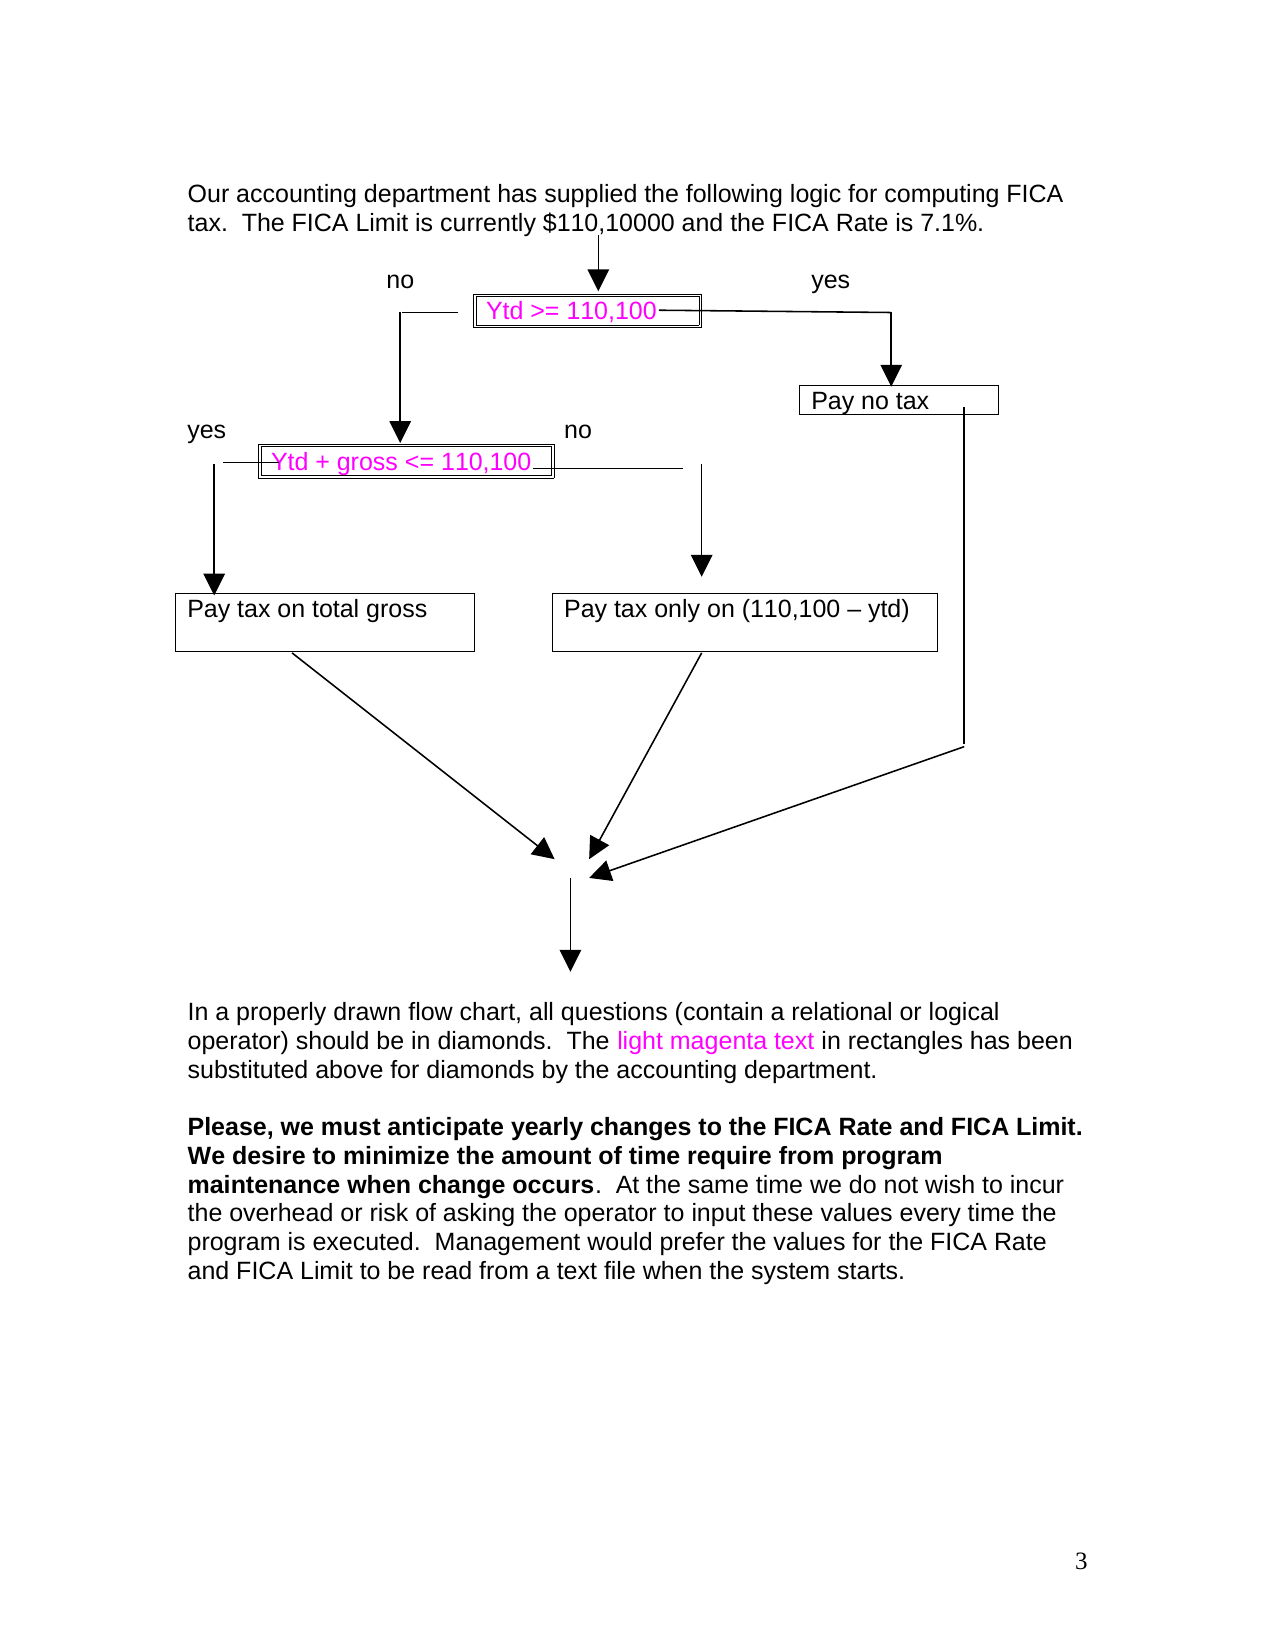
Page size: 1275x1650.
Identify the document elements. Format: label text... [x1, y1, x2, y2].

table_cell [176, 738, 259, 767]
table_cell [937, 825, 999, 853]
table_cell [475, 882, 553, 911]
table_cell [553, 356, 700, 384]
table_cell [475, 853, 553, 882]
table_cell [700, 968, 800, 997]
table_cell [700, 564, 800, 592]
table_cell [375, 738, 434, 767]
table_cell [800, 294, 899, 325]
table_cell [900, 265, 999, 294]
text Our accounting department has supplied the following logic for computing FICA tax. The FICA Limit is currently $110,10000 and the FICA Rate is 7.1%. [187, 179, 1087, 236]
table_cell [176, 710, 259, 738]
table_cell [475, 825, 536, 853]
table_cell [215, 506, 259, 535]
table_cell [375, 968, 474, 997]
table_cell [937, 940, 999, 968]
table_cell [375, 796, 474, 824]
table_cell [553, 385, 700, 414]
table_cell [176, 767, 259, 796]
table_cell [999, 414, 1103, 444]
table_cell [999, 506, 1103, 535]
table_header [700, 236, 800, 265]
table_cell [688, 660, 700, 681]
table_cell [999, 265, 1103, 294]
table_cell [965, 593, 999, 651]
table_cell [440, 767, 474, 794]
table_cell [999, 853, 1103, 882]
table_cell [800, 911, 937, 939]
table_cell [375, 825, 474, 853]
table_cell [937, 651, 963, 681]
table_cell [553, 328, 700, 356]
table_cell [475, 593, 552, 651]
table_cell [553, 475, 700, 506]
table_cell [215, 535, 259, 564]
table_cell no [375, 265, 474, 294]
table_cell [965, 444, 999, 475]
table_cell [260, 652, 325, 681]
table_cell [475, 265, 593, 294]
table_cell [937, 796, 999, 824]
table_cell [965, 651, 999, 681]
table_cell [800, 968, 937, 997]
table_cell [475, 328, 553, 356]
table_cell [475, 940, 553, 968]
table_cell [553, 796, 622, 824]
table_cell [553, 681, 684, 709]
table_cell [475, 535, 553, 564]
table_cell [553, 652, 700, 681]
table_cell [800, 535, 937, 564]
table_cell [176, 911, 259, 939]
table_cell [700, 940, 800, 968]
table_cell [700, 853, 800, 882]
table_cell [553, 738, 653, 767]
table_cell [702, 294, 800, 310]
table_cell [900, 325, 999, 356]
table_cell [294, 652, 375, 681]
table_cell [176, 444, 258, 475]
table_cell [331, 681, 375, 709]
table_cell [375, 681, 474, 709]
table_cell [611, 853, 700, 882]
table_cell [800, 767, 900, 796]
table_cell [999, 294, 1103, 325]
table_cell [260, 564, 375, 592]
table_cell [700, 414, 800, 444]
table_cell [912, 758, 937, 767]
table_cell [260, 265, 375, 294]
table_cell [375, 385, 399, 414]
table_cell [999, 444, 1103, 475]
table_cell [700, 882, 800, 911]
table_cell [176, 825, 259, 853]
table_header [999, 236, 1103, 265]
table_cell [215, 564, 259, 592]
table_cell [375, 767, 471, 796]
table_cell [260, 414, 375, 444]
table_cell [800, 652, 937, 681]
table_header [900, 236, 999, 265]
table_cell [999, 911, 1103, 939]
table_cell [571, 940, 700, 968]
table_cell [553, 825, 606, 853]
table_cell [700, 825, 800, 853]
table_cell [800, 796, 937, 824]
table_cell [260, 356, 375, 384]
table_header [375, 236, 474, 265]
table_cell [937, 882, 999, 911]
table_cell [514, 825, 553, 853]
table_cell [800, 475, 937, 506]
table_cell [999, 564, 1103, 592]
table_cell [999, 882, 1103, 911]
table_cell [999, 535, 1103, 564]
table_cell [375, 414, 400, 444]
table_cell [600, 825, 700, 853]
table_cell [571, 882, 700, 911]
table_cell [403, 738, 474, 767]
table_header [800, 236, 899, 265]
table_cell [475, 651, 553, 681]
table_cell [176, 681, 259, 709]
text Please, we must anticipate yearly changes to the FICA Rate and FICA Limit. We desire to minimize the amount of time require from program maintenance when change occurs. At the same time we do not wish to incur the overhead or risk of asking the operator to input these values every time the program is executed. Management would prefer the values for the FICA Rate and FICA Limit to be read from a text file when the system starts. [187, 1112, 1087, 1284]
table_cell [999, 940, 1103, 968]
table_cell [892, 325, 899, 356]
table_cell [475, 564, 553, 592]
table_header [599, 236, 700, 265]
table_cell [800, 710, 937, 738]
table_cell [937, 968, 999, 997]
table_cell [375, 325, 399, 356]
table_cell [375, 294, 473, 325]
table_cell [937, 444, 963, 475]
table_cell [260, 710, 375, 738]
table_cell [260, 796, 375, 824]
table_cell [702, 312, 800, 325]
table_cell [937, 506, 963, 535]
table_cell [176, 475, 213, 506]
table_cell [553, 882, 570, 911]
table_cell [260, 506, 375, 535]
table_cell [700, 356, 800, 384]
table_cell [375, 710, 474, 738]
table_cell [475, 911, 553, 939]
table_header [176, 236, 259, 265]
table_cell [937, 535, 963, 564]
table_cell [401, 414, 474, 444]
table_cell [749, 806, 800, 824]
table_cell [829, 767, 937, 796]
text In a properly drawn flow chart, all questions (contain a relational or logical operator) should be in diamonds. The light magenta text in rectangles has been substituted above for diamonds by the accounting department. [187, 997, 1087, 1083]
table_cell [401, 385, 474, 414]
table_cell [475, 479, 553, 506]
table_cell [894, 374, 899, 384]
table_cell [260, 825, 375, 853]
table_cell [375, 564, 474, 592]
table_cell [800, 738, 937, 767]
table_cell [937, 415, 963, 444]
table_cell [260, 385, 375, 414]
table_cell [937, 911, 999, 939]
table_cell [260, 479, 375, 506]
table_cell [938, 593, 963, 651]
table_cell [800, 415, 937, 444]
table_header [260, 236, 375, 265]
table_cell Ytd + gross <= 110,100 [262, 447, 551, 475]
table_cell [475, 710, 553, 738]
table_cell [937, 475, 963, 506]
table_cell [260, 294, 375, 325]
table_cell [800, 444, 937, 475]
table_cell [475, 799, 507, 824]
table_cell [999, 475, 1103, 506]
table_cell [553, 968, 700, 997]
table_cell [800, 882, 937, 911]
table_cell [700, 681, 800, 709]
table_cell Pay tax only on (110,100 – ytd) [553, 594, 937, 651]
table_cell [553, 535, 700, 564]
table_cell [937, 681, 963, 709]
table_cell [800, 506, 937, 535]
table_cell [700, 767, 800, 796]
table_cell [892, 356, 899, 364]
table_cell [375, 356, 399, 384]
table_cell [666, 841, 700, 853]
table_cell yes [800, 265, 899, 294]
table_cell [553, 911, 570, 939]
table_cell [999, 356, 1103, 384]
table_cell [375, 506, 474, 535]
table_cell [700, 825, 735, 837]
table_cell [475, 767, 553, 796]
table_cell [937, 564, 963, 592]
table_cell [375, 479, 474, 506]
table_cell [800, 564, 937, 592]
table_cell [477, 796, 553, 824]
table_cell [999, 651, 1103, 681]
table_cell [176, 385, 259, 414]
table_cell [937, 738, 999, 767]
table_cell [800, 796, 817, 802]
table_cell [937, 853, 999, 882]
table_header [475, 236, 593, 265]
table_cell [700, 911, 800, 939]
table_cell [475, 738, 553, 767]
table_cell [800, 825, 937, 853]
table_cell [999, 825, 1103, 853]
table_cell [700, 796, 800, 824]
table_cell [673, 681, 700, 709]
table_cell [965, 535, 999, 564]
table_cell [260, 853, 375, 882]
table_cell [999, 796, 1103, 824]
table_cell [999, 325, 1103, 356]
table_header [593, 236, 598, 265]
table_cell [593, 265, 700, 294]
table_cell [999, 767, 1103, 796]
table_cell [375, 853, 474, 882]
table_cell [475, 506, 553, 535]
table_cell [999, 738, 1103, 767]
table_cell [401, 325, 474, 356]
table_cell Pay no tax [800, 386, 998, 414]
table_cell [610, 796, 700, 824]
table_cell [260, 940, 375, 968]
table_cell [176, 325, 259, 356]
table_cell [937, 710, 963, 738]
table_cell [176, 535, 213, 564]
table_cell [176, 968, 259, 997]
table_cell [800, 325, 890, 356]
table_cell [401, 356, 474, 384]
table_cell yes [176, 414, 259, 444]
table_cell [700, 265, 800, 294]
table_cell [965, 475, 999, 506]
table_cell [553, 564, 700, 592]
table_cell [176, 506, 213, 535]
table_cell [375, 652, 474, 681]
table_cell [260, 681, 360, 709]
table_cell [375, 911, 474, 939]
table_cell [176, 265, 259, 294]
table_cell [571, 911, 700, 939]
table_cell [555, 444, 700, 475]
table_cell [260, 968, 375, 997]
table_cell [900, 294, 999, 325]
table_cell [176, 564, 213, 592]
table_cell [702, 506, 800, 535]
table_cell [700, 444, 800, 475]
table_cell [176, 940, 259, 968]
table_cell [176, 652, 259, 681]
table_cell [176, 294, 259, 325]
table_cell [700, 710, 800, 738]
table_cell [702, 475, 800, 506]
table_cell [800, 853, 937, 882]
table_cell [176, 853, 259, 882]
table_cell [375, 882, 474, 911]
table_cell [626, 767, 700, 796]
table_cell [965, 415, 999, 444]
table_cell [700, 325, 800, 356]
table_cell [900, 356, 999, 384]
table_cell [375, 720, 397, 738]
table_cell Pay tax on total gross [176, 594, 474, 651]
table_cell [999, 968, 1103, 997]
table_cell [999, 593, 1103, 651]
table_cell [553, 710, 669, 738]
table_cell [375, 535, 474, 564]
table_cell [260, 767, 375, 796]
table_cell [475, 968, 553, 997]
table_cell [260, 535, 375, 564]
table_cell [965, 681, 999, 709]
table_cell [176, 356, 259, 384]
table_cell [800, 356, 890, 384]
table_cell [700, 652, 800, 681]
table_cell [657, 710, 700, 738]
table_cell [800, 313, 890, 325]
table_cell [999, 385, 1103, 414]
table_cell [965, 564, 999, 592]
table_cell [999, 710, 1103, 738]
table_cell [553, 767, 638, 796]
table_cell [475, 414, 553, 444]
table_cell [999, 681, 1103, 709]
table_cell [937, 767, 999, 796]
table_cell [702, 535, 800, 564]
table_cell [965, 710, 999, 738]
table_cell [641, 738, 700, 767]
table_cell no [553, 414, 700, 444]
table_cell [553, 853, 655, 882]
table_cell Ytd >= 110,100 [477, 297, 699, 325]
table_cell [176, 796, 259, 824]
table_cell [176, 882, 259, 911]
table_cell [215, 475, 259, 506]
table_cell [375, 940, 474, 968]
table_cell [475, 385, 553, 414]
table_cell [965, 506, 999, 535]
table_cell [368, 710, 375, 716]
table_cell [553, 940, 570, 968]
table_cell [475, 356, 553, 384]
table_cell [260, 882, 375, 911]
table_cell [700, 738, 800, 767]
table_cell [260, 911, 375, 939]
table_cell [800, 681, 937, 709]
table_cell [800, 940, 937, 968]
table_cell [260, 325, 375, 356]
table_cell [475, 681, 553, 709]
table_cell [553, 506, 700, 535]
table_cell [700, 385, 799, 414]
table_cell [260, 738, 375, 767]
